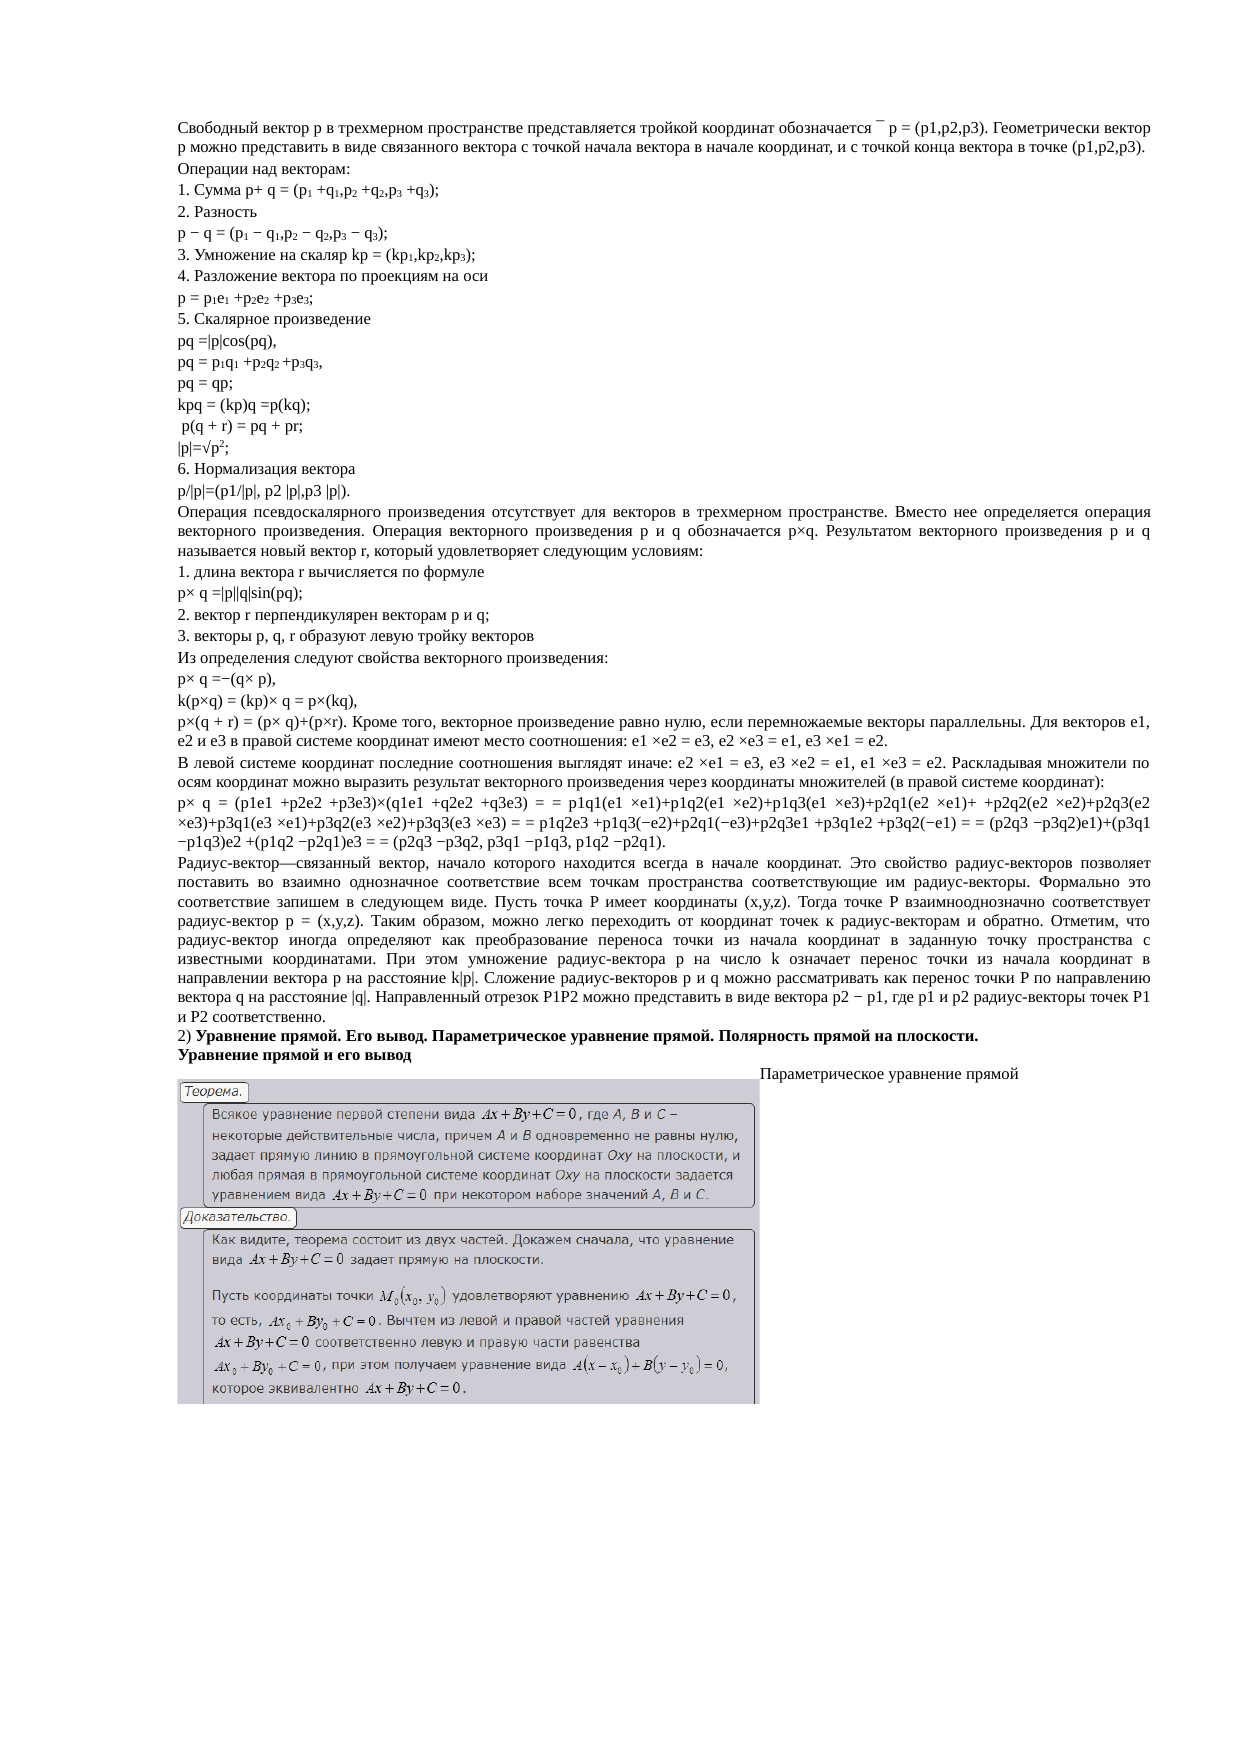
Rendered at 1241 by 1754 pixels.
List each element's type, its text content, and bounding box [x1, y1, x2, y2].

text p× q = (p1e1 +p2e2 +p3e3)×(q1e1 +q2e2 +q3e3) = = p1q1(e1 ×e1)+p1q2(e1 ×e2)+p1q3(e1 ×e3)+p2q1(e2 ×e1)+ +p2q2(e2 ×e2)+p2q3(e2 ×e3)+p3q1(e3 ×e1)+p3q2(e3 ×e2)+p3q3(e3 ×e3) = = p1q2e3 +p1q3(−e2)+p2q1(−e3)+p2q3e1 +p3q1e2 +p3q2(−e1) = = (p2q3 −p3q2)e1)+(p3q1 −p1q3)e2 +(p1q2 −p2q1)e3 = = (p2q3 −p3q2, p3q1 −p1q3, p1q2 −p2q1). [177, 793, 1152, 851]
text p× q =|p||q|sin(pq); [177, 583, 1152, 602]
text p − q = (p1 − q1,p2 − q2,p3 − q3); [177, 223, 1152, 242]
text p = p1e1 +p2e2 +p3e3; [177, 287, 1152, 307]
text p× q =−(q× p), [177, 669, 1152, 688]
text 1. Сумма p+ q = (p1 +q1,p2 +q2,p3 +q3); [177, 180, 1152, 199]
text k(p×q) = (kp)× q = p×(kq), [177, 691, 1152, 710]
text p(q + r) = pq + pr; [177, 416, 1152, 435]
text 2. Разность [177, 202, 1152, 221]
text В левой системе координат последние соотношения выглядят иначе: e2 ×e1 = e3, e3 ×e2 = e1, e1 ×e3 = e2. Раскладывая множители по осям координат можно выразить результат векторного произведения через координаты множителей (в правой системе координат): [177, 753, 1152, 791]
text 2. вектор r перпендикулярен векторам p и q; [177, 605, 1152, 624]
text Параметрическое уравнение прямой [177, 1064, 1152, 1403]
text Свободный вектор p в трехмерном пространстве представляется тройкой координат обозначается ¯ p = (p1,p2,p3). Геометрически вектор p можно представить в виде связанного вектора с точкой начала вектора в начале координат, и с точкой конца вектора в точке (p1,p2,p3). [177, 118, 1152, 156]
text pq =|p|cos(pq), [177, 330, 1152, 349]
text 1. длина вектора r вычисляется по формуле [177, 562, 1152, 581]
text pq = p1q1 +p2q2 +p3q3, [177, 352, 1152, 371]
text Радиус-вектор—связанный вектор, начало которого находится всегда в начале координат. Это свойство радиус-векторов позволяет поставить во взаимно однозначное соответствие всем точкам пространства соответствующие им радиус-векторы. Формально это соответствие запишем в следующем виде. Пусть точка P имеет координаты (x,y,z). Тогда точке P взаимнооднозначно соответствует радиус-вектор p = (x,y,z). Таким образом, можно легко переходить от координат точек к радиус-векторам и обратно. Отметим, что радиус-вектор иногда определяют как преобразование переноса точки из начала координат в заданную точку пространства с известными координатами. При этом умножение радиус-вектора p на число k означает перенос точки из начала координат в направлении вектора p на расстояние k|p|. Сложение радиус-векторов p и q можно рассматривать как перенос точки P по направлению вектора q на расстояние |q|. Направленный отрезок P1P2 можно представить в виде вектора p2 − p1, где p1 и p2 радиус-векторы точек P1 и P2 соответственно. [177, 853, 1152, 1026]
text 6. Нормализация вектора [177, 459, 1152, 478]
text pq = qp; [177, 373, 1152, 392]
text 3. векторы p, q, r образуют левую тройку векторов [177, 626, 1152, 645]
text 3. Умножение на скаляр kp = (kp1,kp2,kp3); [177, 244, 1152, 264]
text |p|=√p2; [177, 438, 1152, 457]
text Операция псевдоскалярного произведения отсутствует для векторов в трехмерном пространстве. Вместо нее определяется операция векторного произведения. Операция векторного произведения p и q обозначается p×q. Результатом векторного произведения p и q называется новый вектор r, который удовлетворяет следующим условиям: [177, 502, 1152, 559]
text 2) Уравнение прямой. Его вывод. Параметрическое уравнение прямой. Полярность прямой на плоскости. [177, 1026, 1152, 1045]
text 5. Скалярное произведение [177, 309, 1152, 328]
text p/|p|=(p1/|p|, p2 |p|,p3 |p|). [177, 481, 1152, 500]
text p×(q + r) = (p× q)+(p×r). Кроме того, векторное произведение равно нулю, если перемножаемые векторы параллельны. Для векторов e1, e2 и e3 в правой системе координат имеют место соотношения: e1 ×e2 = e3, e2 ×e3 = e1, e3 ×e1 = e2. [177, 712, 1152, 750]
text Операции над векторам: [177, 159, 1152, 178]
text kpq = (kp)q =p(kq); [177, 395, 1152, 414]
text Из определения следуют свойства векторного произведения: [177, 648, 1152, 667]
text Уравнение прямой и его вывод [177, 1045, 1152, 1064]
text 4. Разложение вектора по проекциям на оси [177, 266, 1152, 285]
